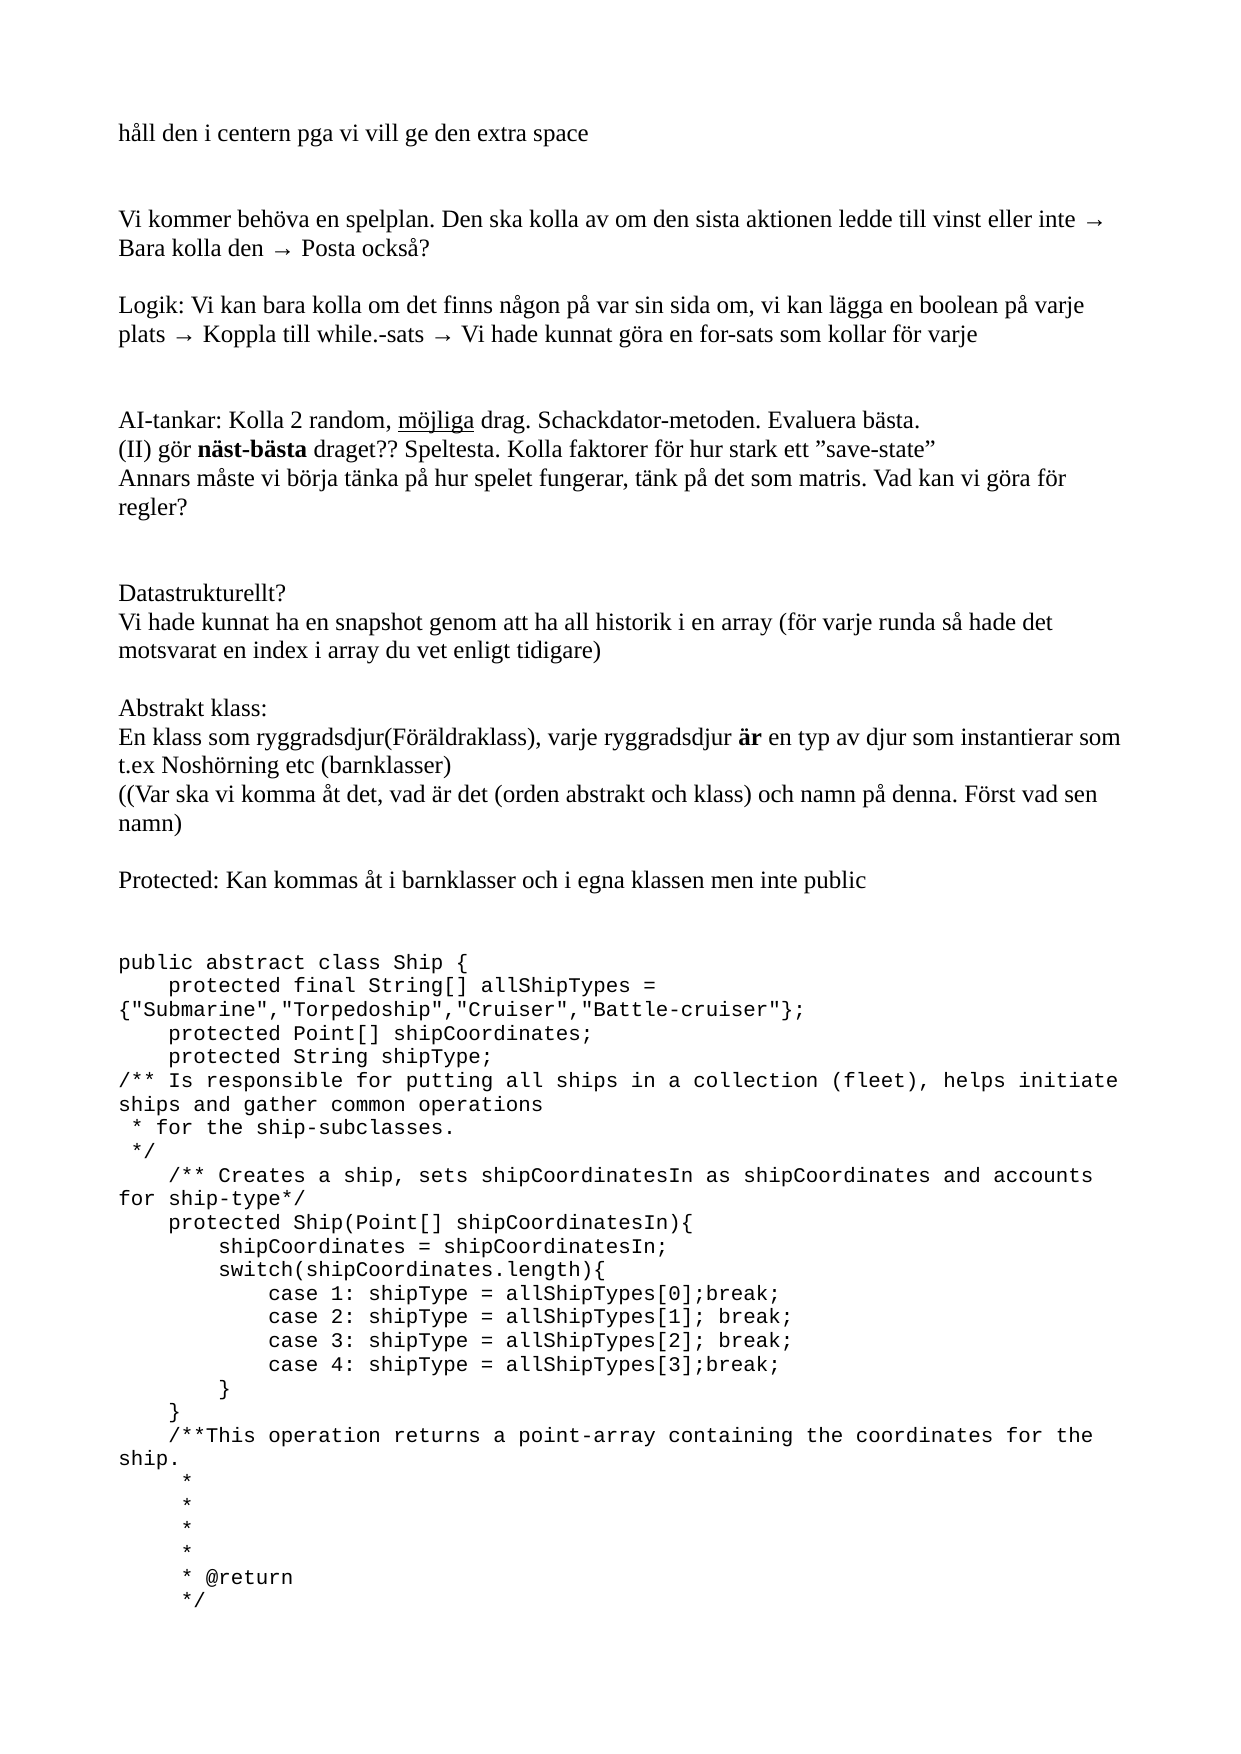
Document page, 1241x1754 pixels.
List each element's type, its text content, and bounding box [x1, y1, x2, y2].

text * @return [118, 1567, 1122, 1590]
text case 2: shipType = allShipTypes[1]; break; [118, 1307, 1122, 1330]
text protected String shipType; [118, 1046, 1122, 1070]
text protected Ship(Point[] shipCoordinatesIn){ [118, 1212, 1122, 1236]
text * for the ship-subclasses. [118, 1117, 1122, 1141]
text ((Var ska vi komma åt det, vad är det (orden abstrakt och klass) och namn på denna. Först vad sen namn) Protected: Kan kommas åt i barnklasser och i egna klassen men inte public [118, 779, 1122, 894]
text case 3: shipType = allShipTypes[2]; break; [118, 1330, 1122, 1354]
text /** Is responsible for putting all ships in a collection (fleet), helps initiate ships and gather common operations [118, 1070, 1122, 1117]
text /** Creates a ship, sets shipCoordinatesIn as shipCoordinates and accounts for ship-type*/ [118, 1165, 1122, 1212]
text shipCoordinates = shipCoordinatesIn; [118, 1236, 1122, 1259]
text håll den i centern pga vi vill ge den extra space Vi kommer behöva en spelplan. Den ska kolla av om den sista aktionen ledde till vinst eller inte → Bara kolla den → Posta också? Logik: Vi kan bara kolla om det finns någon på var sin sida om, vi kan lägga en boolean på varje plats → Koppla till while.-sats → Vi hade kunnat göra en for-sats som kollar för varje AI-tankar: Kolla 2 random, möjliga drag. Schackdator-metoden. Evaluera bästa. (II) gör näst-bästa draget?? Speltesta. Kolla faktorer för hur stark ett ”save-state” Annars måste vi börja tänka på hur spelet fungerar, tänk på det som matris. Vad kan vi göra för regler? Datastrukturellt? Vi hade kunnat ha en snapshot genom att ha all historik i en array (för varje runda så hade det motsvarat en index i array du vet enligt tidigare) Abstrakt klass: En klass som ryggradsdjur(Föräldraklass), varje ryggradsdjur är en typ av djur som instantierar som t.ex Noshörning etc (barnklasser) [118, 118, 1122, 779]
text /**This operation returns a point-array containing the coordinates for the ship. [118, 1425, 1122, 1472]
text * [118, 1472, 1122, 1496]
text protected Point[] shipCoordinates; [118, 1023, 1122, 1046]
text * [118, 1543, 1122, 1567]
text } [118, 1401, 1122, 1425]
text * [118, 1519, 1122, 1543]
text protected final String[] allShipTypes = {"Submarine","Torpedoship","Cruiser","Battle-cruiser"}; [118, 976, 1122, 1023]
text case 4: shipType = allShipTypes[3];break; [118, 1354, 1122, 1377]
text */ [118, 1590, 1122, 1614]
text case 1: shipType = allShipTypes[0];break; [118, 1283, 1122, 1307]
text public abstract class Ship { [118, 952, 1122, 976]
text * [118, 1496, 1122, 1519]
text } [118, 1377, 1122, 1401]
text */ [118, 1141, 1122, 1165]
text switch(shipCoordinates.length){ [118, 1259, 1122, 1283]
